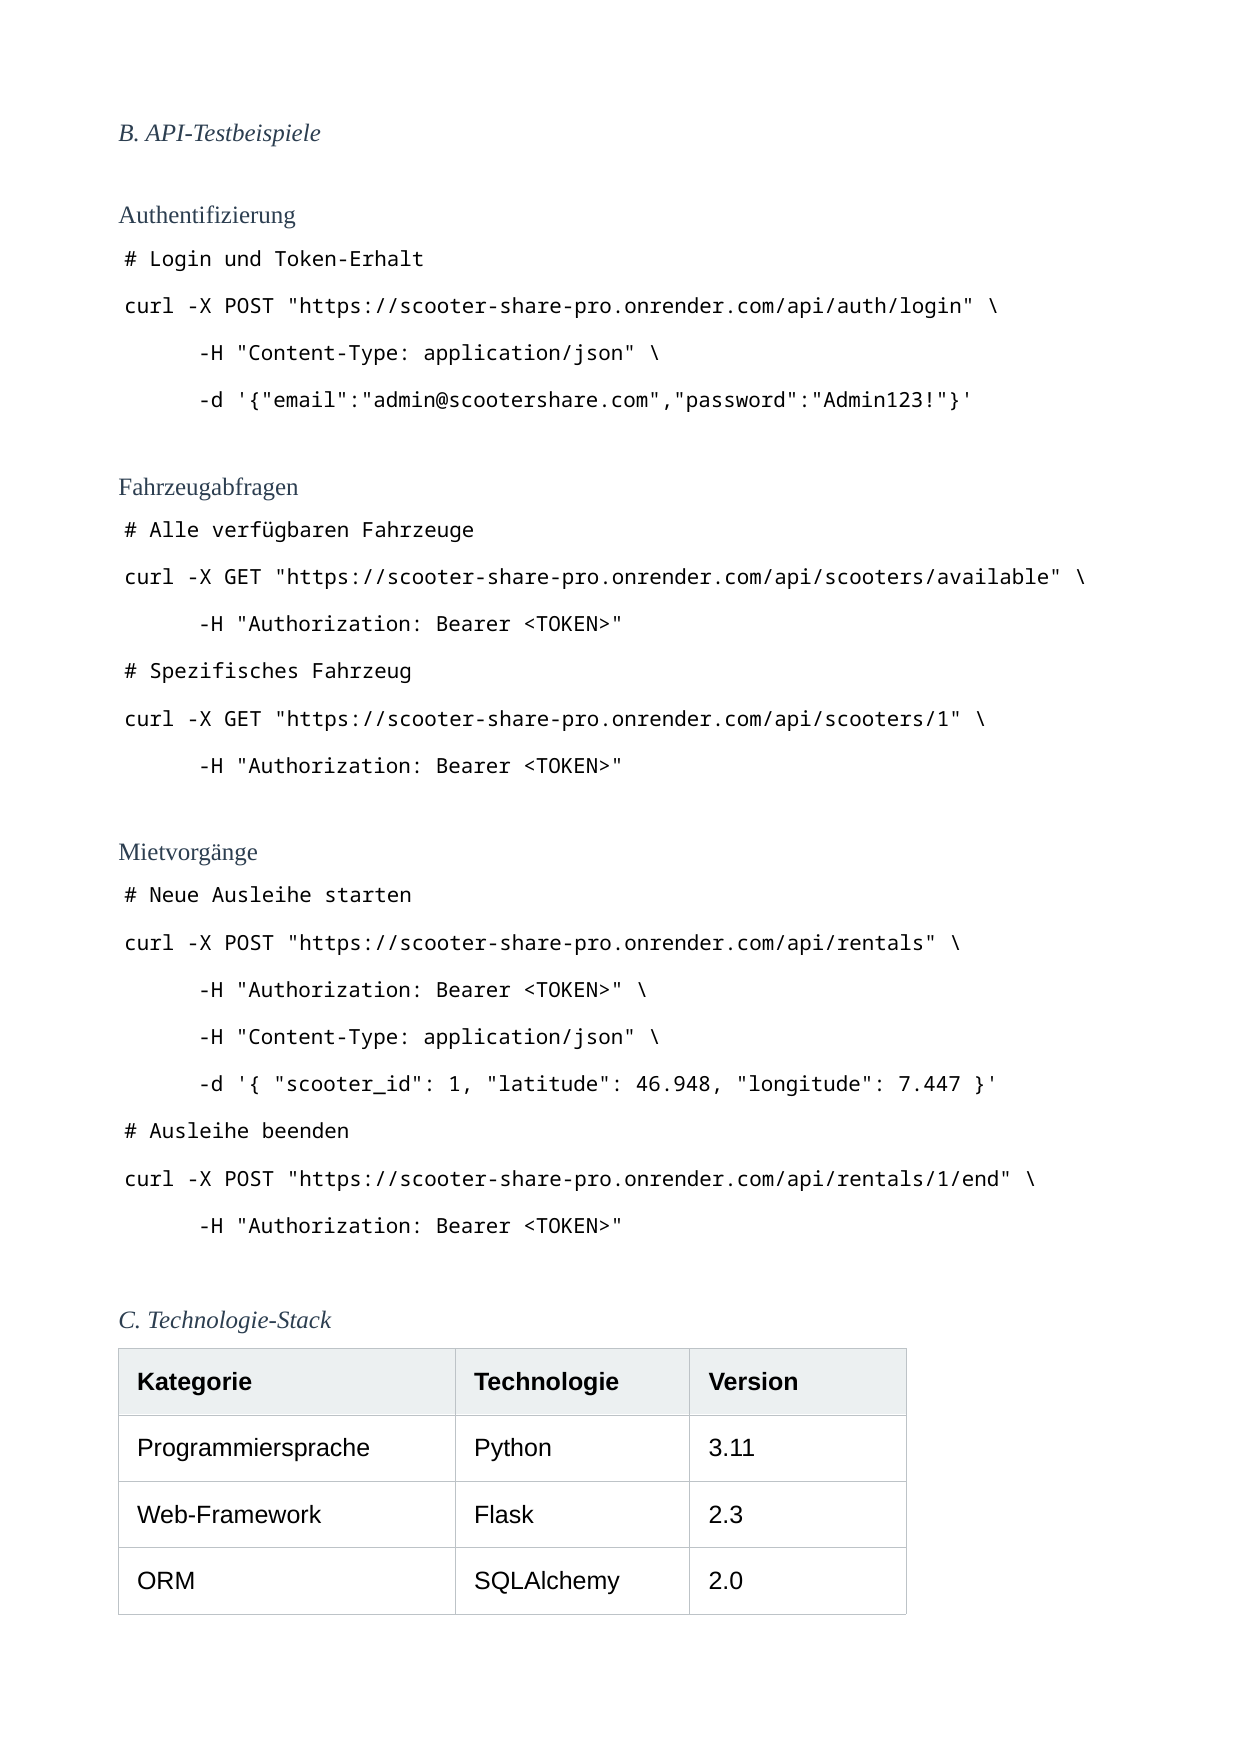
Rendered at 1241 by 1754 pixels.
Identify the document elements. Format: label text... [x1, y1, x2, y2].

text -H "Authorization: Bearer <TOKEN>" [124, 1211, 1122, 1239]
text curl -X POST "https://scooter-share-pro.onrender.com/api/auth/login" \ [124, 291, 1122, 319]
text curl -X GET "https://scooter-share-pro.onrender.com/api/scooters/1" \ [124, 704, 1122, 732]
table_header Kategorie [119, 1349, 455, 1414]
text # Ausleihe beenden [124, 1116, 1122, 1145]
table_header Version [690, 1349, 906, 1414]
text -H "Authorization: Bearer <TOKEN>" [124, 751, 1122, 779]
text -H "Authorization: Bearer <TOKEN>" [124, 609, 1122, 638]
table_cell Python [456, 1416, 689, 1481]
table_cell SQLAlchemy [456, 1548, 689, 1614]
text -d '{ "scooter_id": 1, "latitude": 46.948, "longitude": 7.447 }' [124, 1069, 1122, 1098]
subtitle B. API-Testbeispiele [118, 118, 1122, 147]
text # Spezifisches Fahrzeug [124, 657, 1122, 685]
table_cell 3.11 [690, 1416, 906, 1481]
text # Login und Token-Erhalt [124, 244, 1122, 272]
text curl -X POST "https://scooter-share-pro.onrender.com/api/rentals" \ [124, 928, 1122, 956]
text # Alle verfügbaren Fahrzeuge [124, 515, 1122, 543]
subtitle Mietvorgänge [118, 837, 1122, 866]
text # Neue Ausleihe starten [124, 881, 1122, 909]
subtitle Authentifizierung [118, 201, 1122, 229]
text curl -X POST "https://scooter-share-pro.onrender.com/api/rentals/1/end" \ [124, 1164, 1122, 1192]
table_cell Programmiersprache [119, 1416, 455, 1481]
table_header Technologie [456, 1349, 689, 1414]
table_cell ORM [119, 1548, 455, 1614]
text -H "Content-Type: application/json" \ [124, 338, 1122, 367]
subtitle C. Technologie-Stack [118, 1305, 1122, 1334]
subtitle Fahrzeugabfragen [118, 472, 1122, 500]
text -H "Authorization: Bearer <TOKEN>" \ [124, 975, 1122, 1003]
table_cell Web-Framework [119, 1482, 455, 1547]
text -H "Content-Type: application/json" \ [124, 1022, 1122, 1051]
table_cell Flask [456, 1482, 689, 1547]
table_cell 2.3 [690, 1482, 906, 1547]
text curl -X GET "https://scooter-share-pro.onrender.com/api/scooters/available" \ [124, 562, 1122, 591]
table_cell 2.0 [690, 1548, 906, 1614]
text -d '{"email":"admin@scootershare.com","password":"Admin123!"}' [124, 385, 1122, 414]
